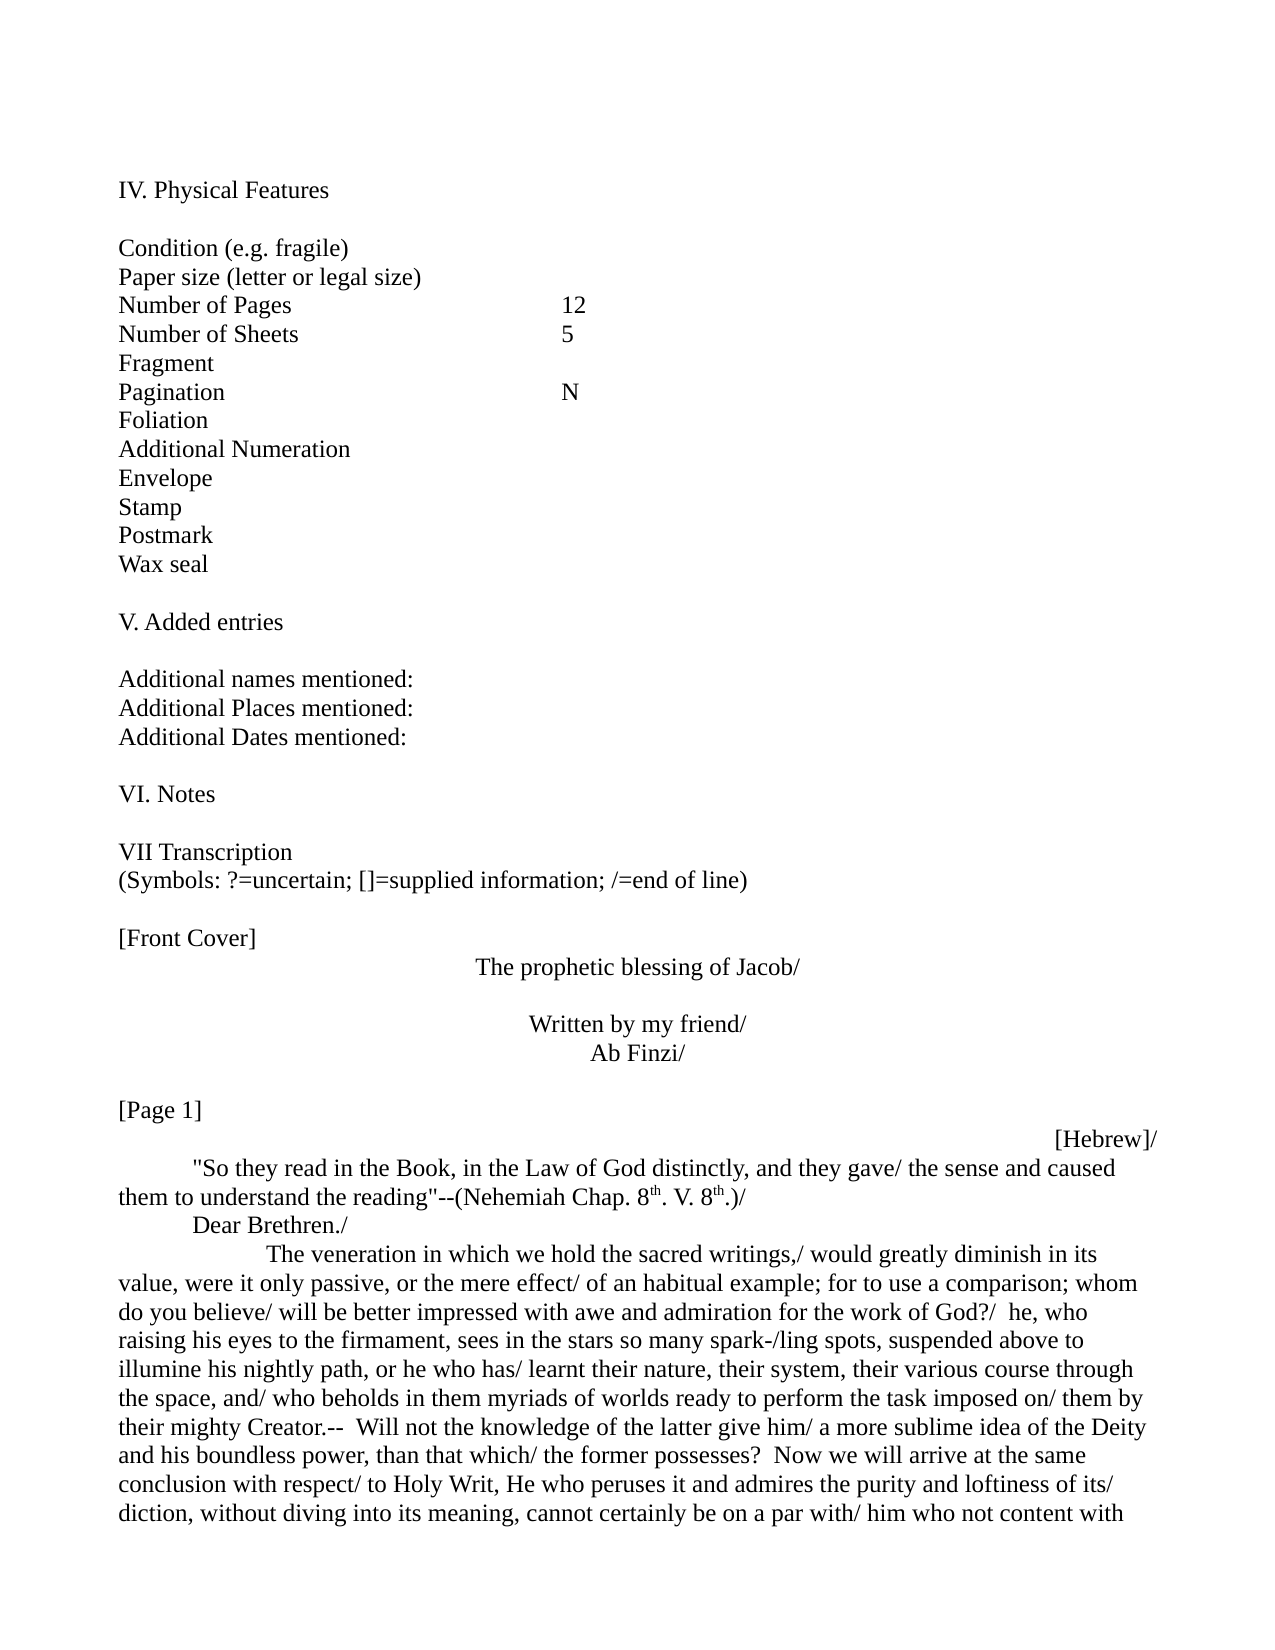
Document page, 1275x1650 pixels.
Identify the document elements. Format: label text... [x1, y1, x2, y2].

text Fragment [118, 348, 1157, 377]
text V. Added entries [118, 607, 1157, 636]
text The veneration in which we hold the sacred writings,/ would greatly diminish in its value, were it only passive, or the mere effect/ of an habitual example; for to use a comparison; whom do you believe/ will be better impressed with awe and admiration for the work of God?/ he, who raising his eyes to the firmament, sees in the stars so many spark-/ling spots, suspended above to illumine his nightly path, or he who has/ learnt their nature, their system, their various course through the space, and/ who beholds in them myriads of worlds ready to perform the task imposed on/ them by their mighty Creator.-- Will not the knowledge of the latter give him/ a more sublime idea of the Deity and his boundless power, than that which/ the former possesses? Now we will arrive at the same conclusion with respect/ to Holy Writ, He who peruses it and admires the purity and loftiness of its/ diction, without diving into its meaning, cannot certainly be on a par with/ him who not content with [118, 1239, 1157, 1527]
text The prophetic blessing of Jacob/ [118, 952, 1157, 981]
text Ab Finzi/ [118, 1038, 1157, 1067]
text Additional names mentioned: [118, 664, 1157, 693]
text [Page 1] [118, 1096, 1157, 1124]
text [Hebrew]/ [118, 1124, 1157, 1153]
text Paper size (letter or legal size) [118, 262, 1157, 291]
text Additional Numeration [118, 434, 1157, 463]
text Stamp [118, 492, 1157, 521]
text "So they read in the Book, in the Law of God distinctly, and they gave/ the sense and caused them to understand the reading"--(Nehemiah Chap. 8th. V. 8th.)/ [118, 1153, 1157, 1211]
text Foliation [118, 406, 1157, 434]
text Pagination N [118, 377, 1157, 406]
text Postma rk [118, 521, 1157, 549]
text Number of Pages 12 [118, 291, 1157, 319]
text VI. Notes [118, 779, 1157, 808]
text Envelope [118, 463, 1157, 492]
text Additional Dates mentioned: [118, 722, 1157, 751]
text (Symbols: ?=uncertain; []=supplied information; /=end of line) [118, 866, 1157, 894]
text Condition (e.g. fragile) [118, 233, 1157, 262]
text Dear Brethren./ [118, 1211, 1157, 1239]
text IV. Physical Features [118, 176, 1157, 204]
text Written by my friend/ [118, 1009, 1157, 1038]
text Wax seal [118, 549, 1157, 578]
text Number of Sheets 5 [118, 319, 1157, 348]
text VII Transcription [118, 837, 1157, 866]
text Additional Places mentioned: [118, 693, 1157, 722]
text [Front Cover] [118, 923, 1157, 952]
